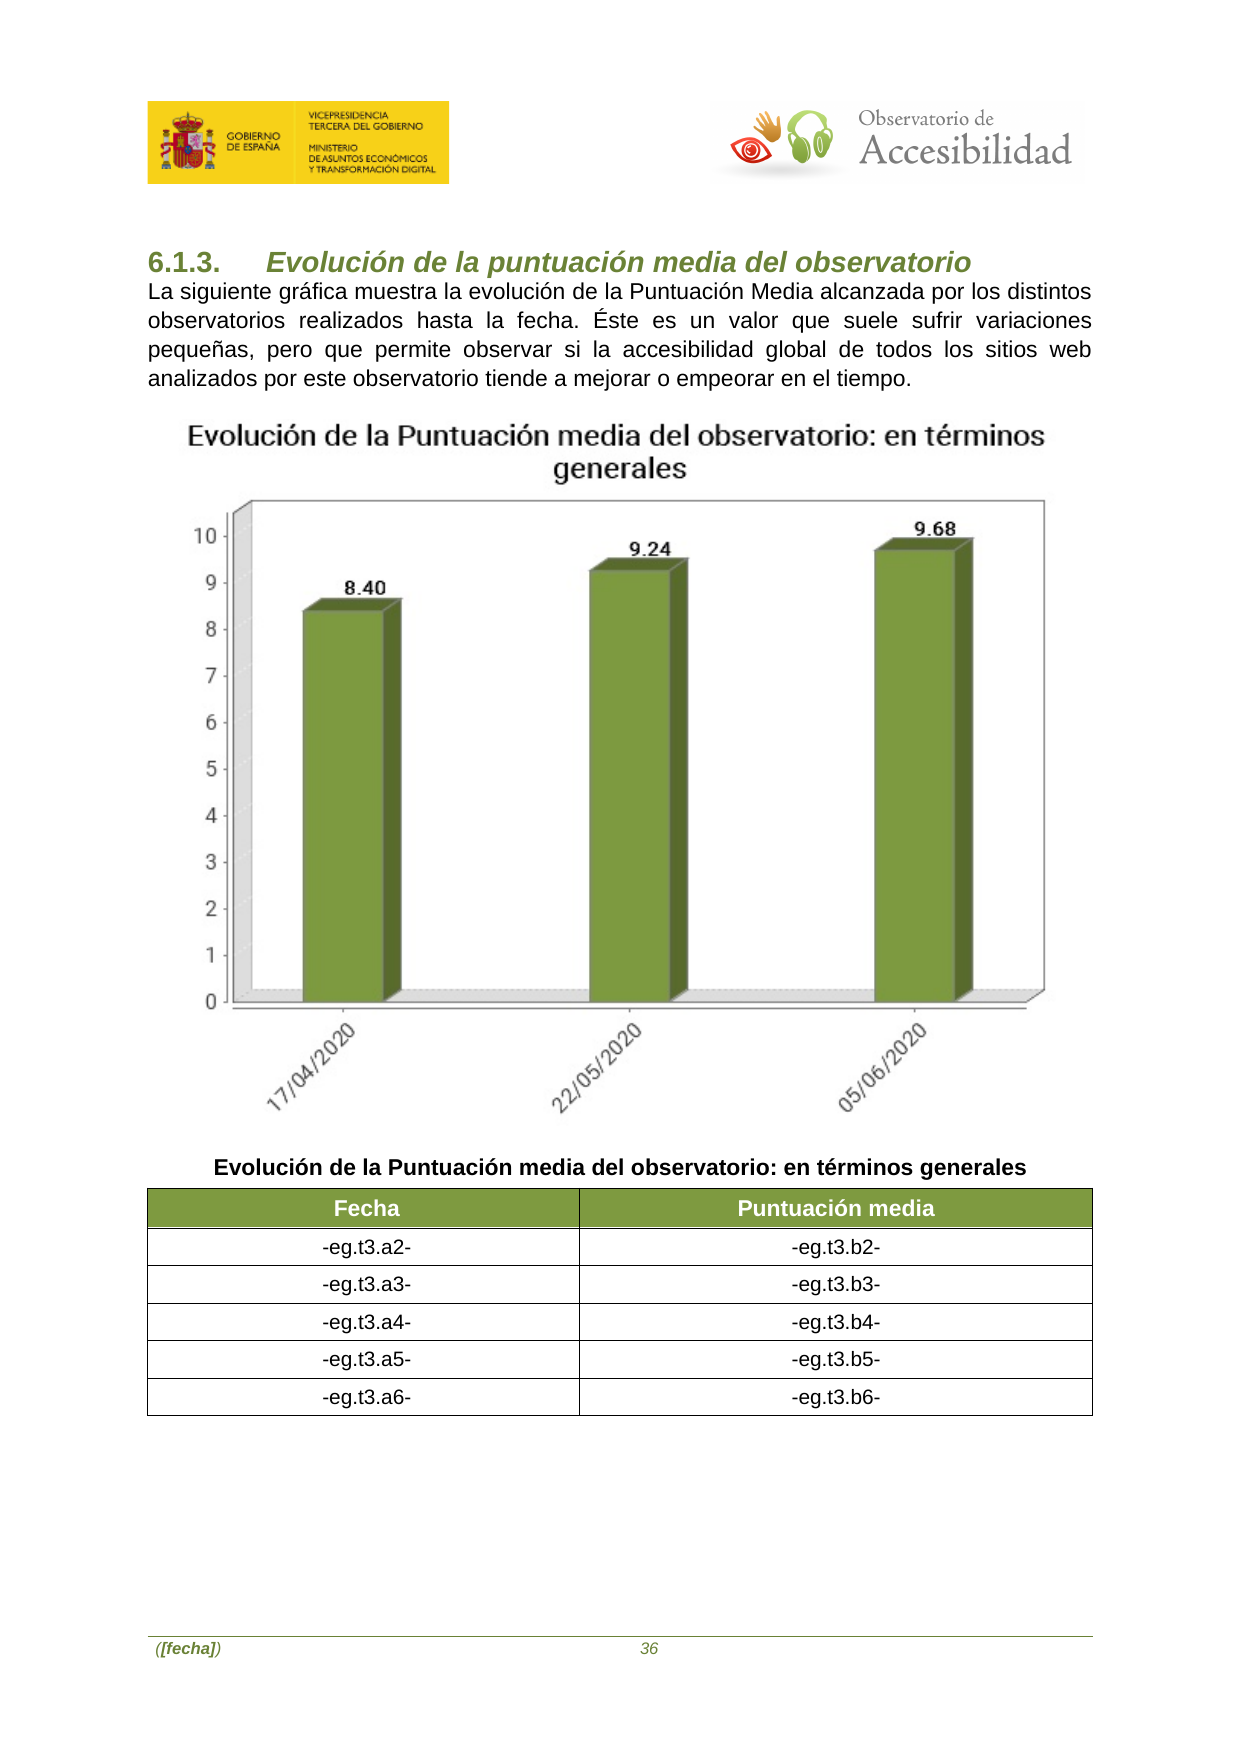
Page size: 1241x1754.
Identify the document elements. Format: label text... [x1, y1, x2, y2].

table_header Fecha [148, 1189, 579, 1227]
picture [178, 419, 1062, 1129]
table_cell -eg.t3.a6- [148, 1379, 579, 1415]
table_cell -eg.t3.b4- [580, 1304, 1092, 1340]
table_cell -eg.t3.b2- [580, 1229, 1092, 1265]
text La siguiente gráfica muestra la evolución de la Puntuación Media alcanzada por los distintos observatorios realizados hasta la fecha. Éste es un valor que suele sufrir variaciones pequeñas, pero que permite observar si la accesibilidad global de todos los sitios web analizados por este observatorio tiende a mejorar o empeorar en el tiempo. [148, 278, 1092, 391]
picture [710, 101, 1086, 184]
table_cell -eg.t3.a4- [148, 1304, 579, 1340]
subtitle Evolución de la puntuación media del observatorio [148, 245, 1092, 278]
table_cell -eg.t3.a3- [148, 1266, 579, 1302]
table_cell -eg.t3.a5- [148, 1341, 579, 1377]
picture [147, 101, 450, 184]
table_header Puntuación media [580, 1189, 1092, 1227]
table_cell -eg.t3.b3- [580, 1266, 1092, 1302]
table_cell -eg.t3.b6- [580, 1379, 1092, 1415]
text Evolución de la Puntuación media del observatorio: en términos generales [148, 1153, 1092, 1180]
table_cell -eg.t3.a2- [148, 1229, 579, 1265]
table_cell -eg.t3.b5- [580, 1341, 1092, 1377]
